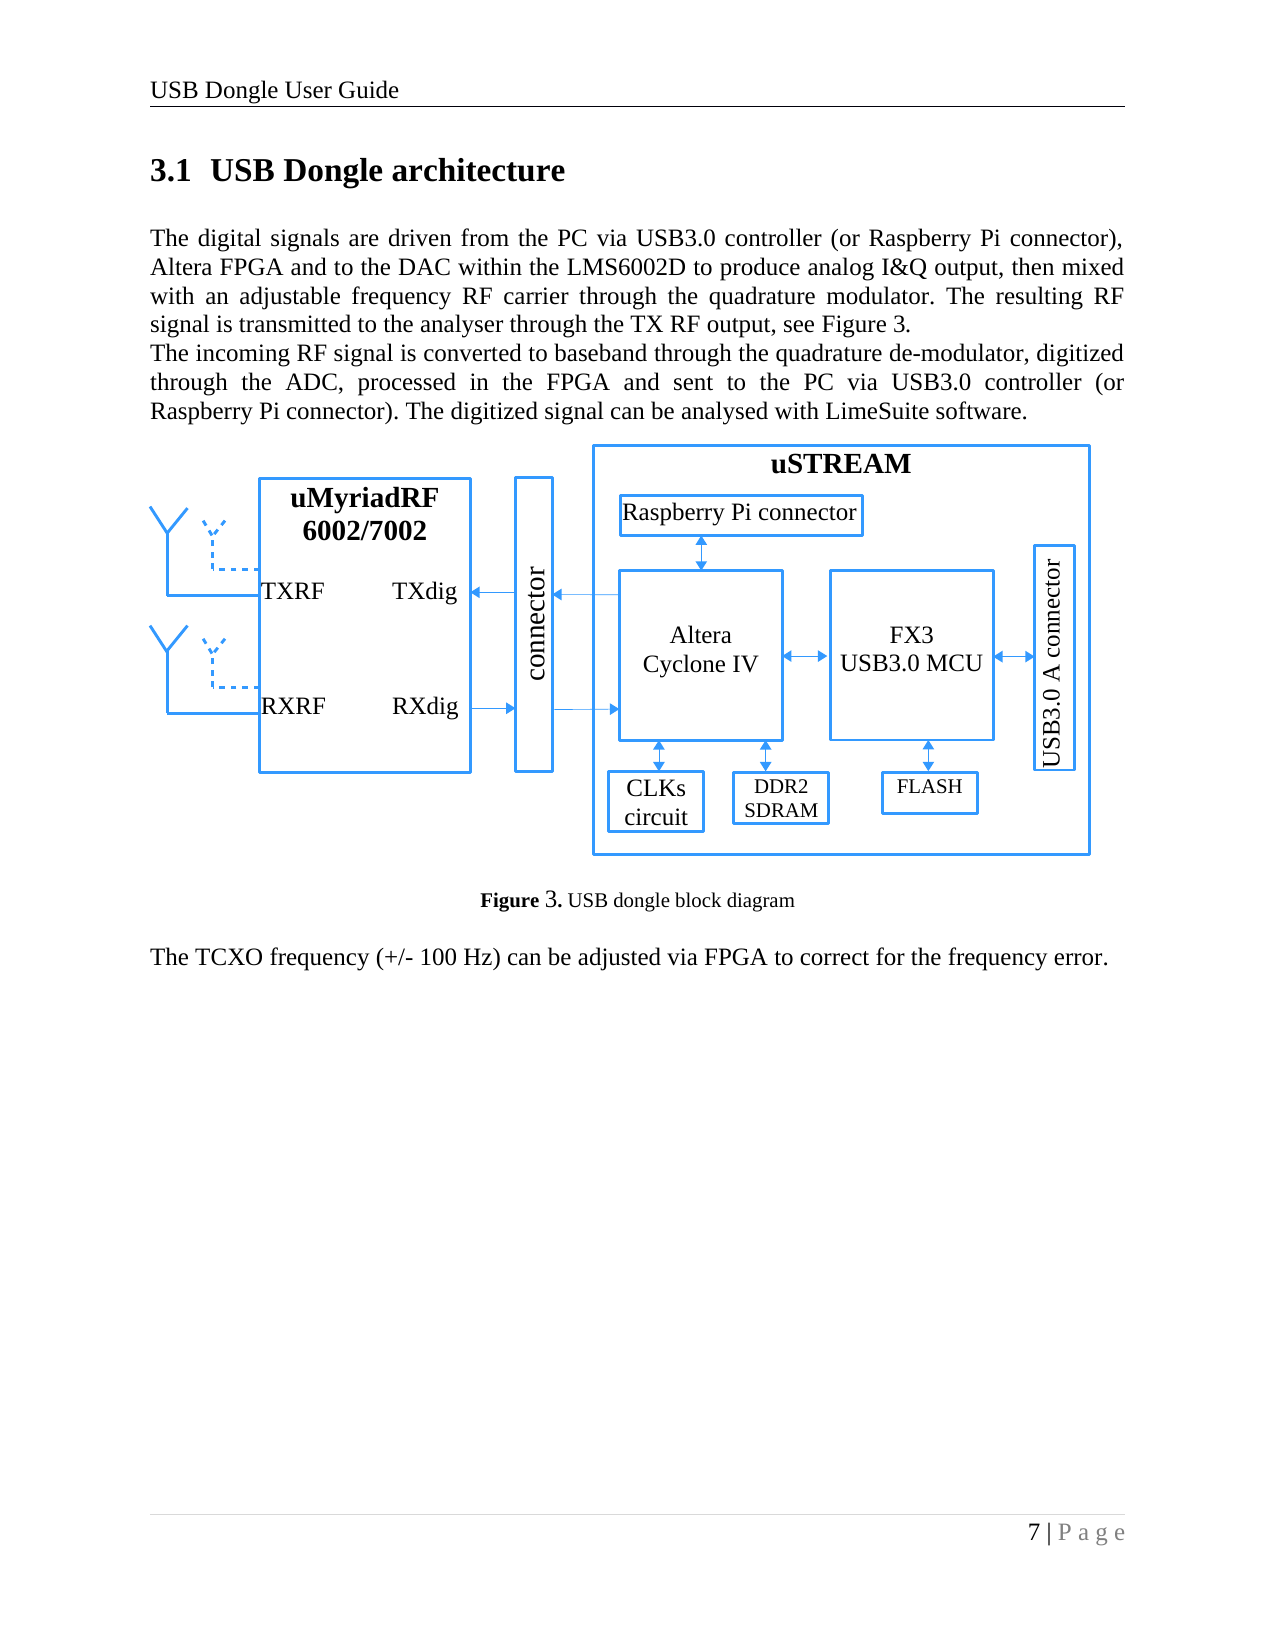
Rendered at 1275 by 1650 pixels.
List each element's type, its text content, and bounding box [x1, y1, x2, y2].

text The TCXO frequency (+/- 100 Hz) can be adjusted via FPGA to correct for the frequency error. [150, 942, 1125, 971]
text The incoming RF signal is converted to baseband through the quadrature de-modulator, digitized through the ADC, processed in the FPGA and sent to the PC via USB3.0 controller (or Raspberry Pi connector). The digitized signal can be analysed with LimeSuite software. [150, 338, 1125, 424]
text The digital signals are driven from the PC via USB3.0 controller (or Raspberry Pi connector), Altera FPGA and to the DAC within the LMS6002D to produce analog I&Q output, then mixed with an adjustable frequency RF carrier through the quadrature modulator. The resulting RF signal is transmitted to the analyser through the TX RF output, see Figure 3. [150, 223, 1125, 338]
text Figure 3. USB dongle block diagram [150, 884, 1125, 913]
subtitle USB Dongle architecture [150, 150, 1125, 188]
